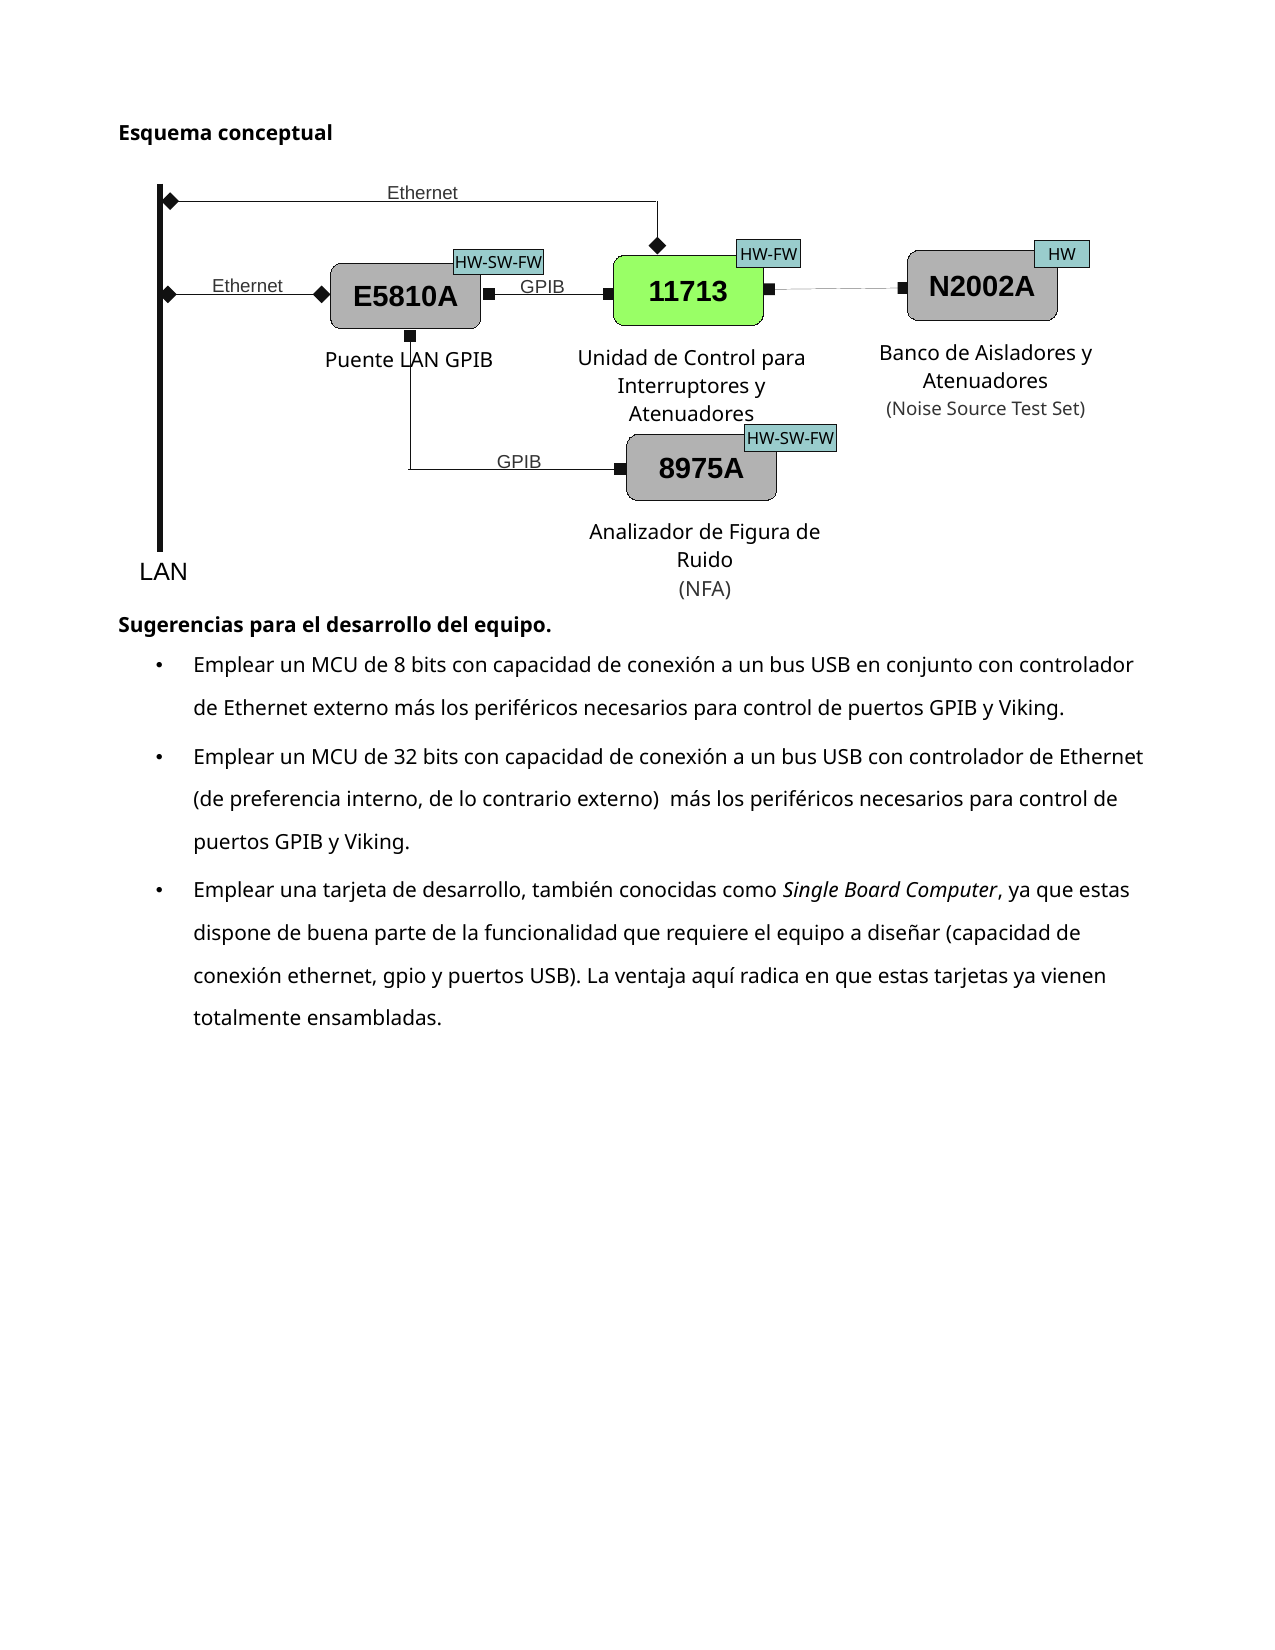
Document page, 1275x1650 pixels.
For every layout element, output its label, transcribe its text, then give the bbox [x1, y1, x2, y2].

list Emplear un MCU de 32 bits con capacidad de conexión a un bus USB con controlador de Ethernet (de preferencia interno, de lo contrario externo) más los periféricos necesarios para control de puertos GPIB y Viking. [156, 742, 1157, 855]
list Emplear un MCU de 8 bits con capacidad de conexión a un bus USB en conjunto con controlador de Ethernet externo más los periféricos necesarios para control de puertos GPIB y Viking. [156, 651, 1157, 722]
list Emplear una tarjeta de desarrollo, también conocidas como Single Board Computer, ya que estas dispone de buena parte de la funcionalidad que requiere el equipo a diseñar (capacidad de conexión ethernet, gpio y puertos USB). La ventaja aquí radica en que estas tarjetas ya vienen totalmente ensambladas. [156, 876, 1157, 1032]
subtitle Sugerencias para el desarrollo del equipo. [118, 174, 1157, 638]
subtitle Esquema conceptual [118, 118, 1157, 147]
